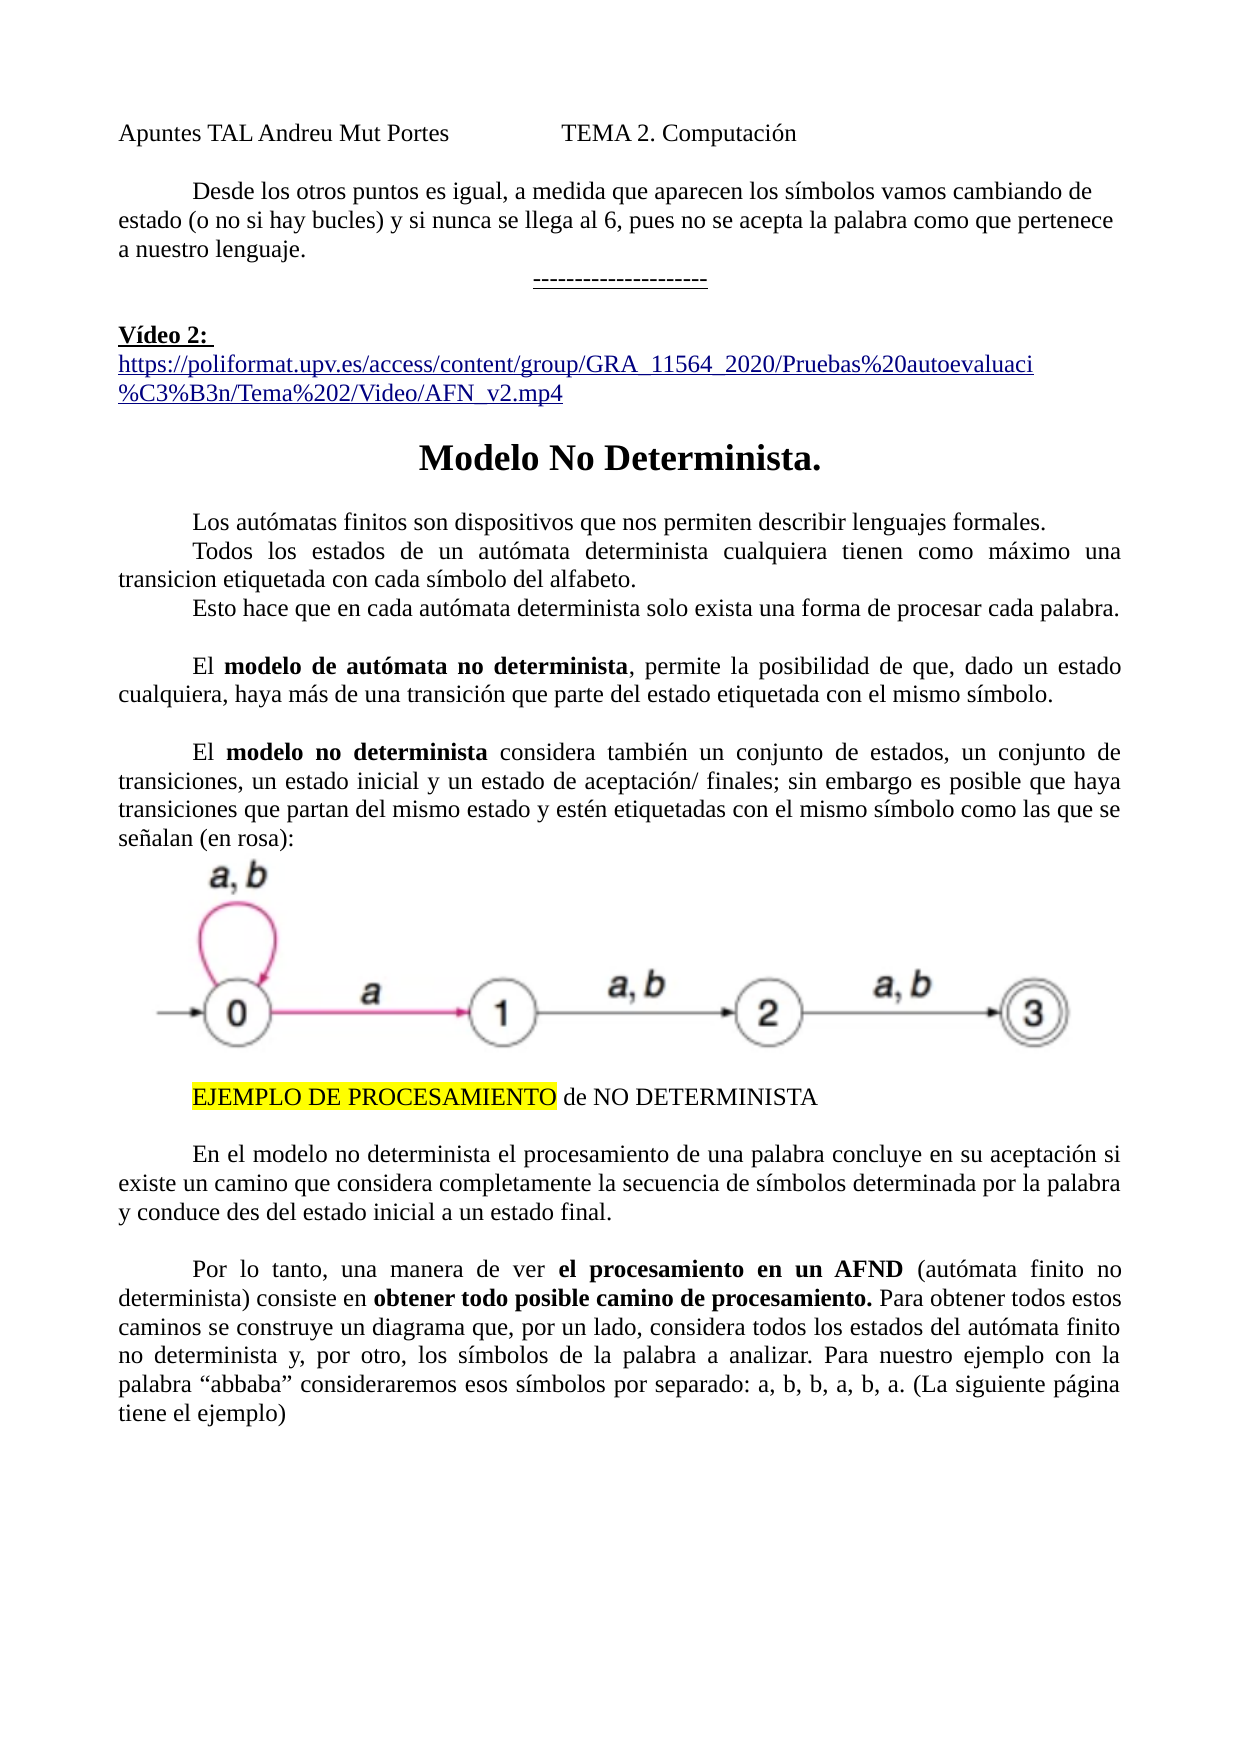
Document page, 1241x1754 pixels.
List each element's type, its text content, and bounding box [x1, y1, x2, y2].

text https://poliformat.upv.es/access/content/group/GRA_11564_2020/Pruebas%20autoevaluaci%C3%B3n/Tema%202/Video/AFN_v2.mp4 [118, 349, 1122, 406]
text El modelo no determinista considera también un conjunto de estados, un conjunto de transiciones, un estado inicial y un estado de aceptación/ finales; sin embargo es posible que haya transiciones que partan del mismo estado y estén etiquetadas con el mismo símbolo como las que se señalan (en rosa): [118, 737, 1122, 852]
text En el modelo no determinista el procesamiento de una palabra concluye en su aceptación si existe un camino que considera completamente la secuencia de símbolos determinada por la palabra y conduce des del estado inicial a un estado final. [118, 1139, 1122, 1225]
text Modelo No Determinista. [118, 435, 1122, 478]
text Por lo tanto, una manera de ver el procesamiento en un AFND (autómata finito no determinista) consiste en obtener todo posible camino de procesamiento. Para obtener todos estos caminos se construye un diagrama que, por un lado, considera todos los estados del autómata finito no determinista y, por otro, los símbolos de la palabra a analizar. Para nuestro ejemplo con la palabra “abbaba” consideraremos esos símbolos por separado: a, b, b, a, b, a. (La siguiente página tiene el ejemplo) [118, 1254, 1122, 1427]
text EJEMPLO DE PROCESAMIENTO de NO DETERMINISTA [118, 852, 1122, 1110]
text Esto hace que en cada autómata determinista solo exista una forma de procesar cada palabra. [118, 593, 1122, 622]
text Vídeo 2: [118, 320, 1122, 349]
text Todos los estados de un autómata determinista cualquiera tienen como máximo una transicion etiquetada con cada símbolo del alfabeto. [118, 536, 1122, 593]
text El modelo de autómata no determinista, permite la posibilidad de que, dado un estado cualquiera, haya más de una transición que parte del estado etiquetada con el mismo símbolo. [118, 622, 1122, 708]
picture [150, 852, 1090, 1082]
text --------------------- [118, 263, 1122, 291]
text Desde los otros puntos es igual, a medida que aparecen los símbolos vamos cambiando de estado (o no si hay bucles) y si nunca se llega al 6, pues no se acepta la palabra como que pertenece a nuestro lenguaje. [118, 176, 1122, 263]
text Los autómatas finitos son dispositivos que nos permiten describir lenguajes formales. [118, 507, 1122, 536]
